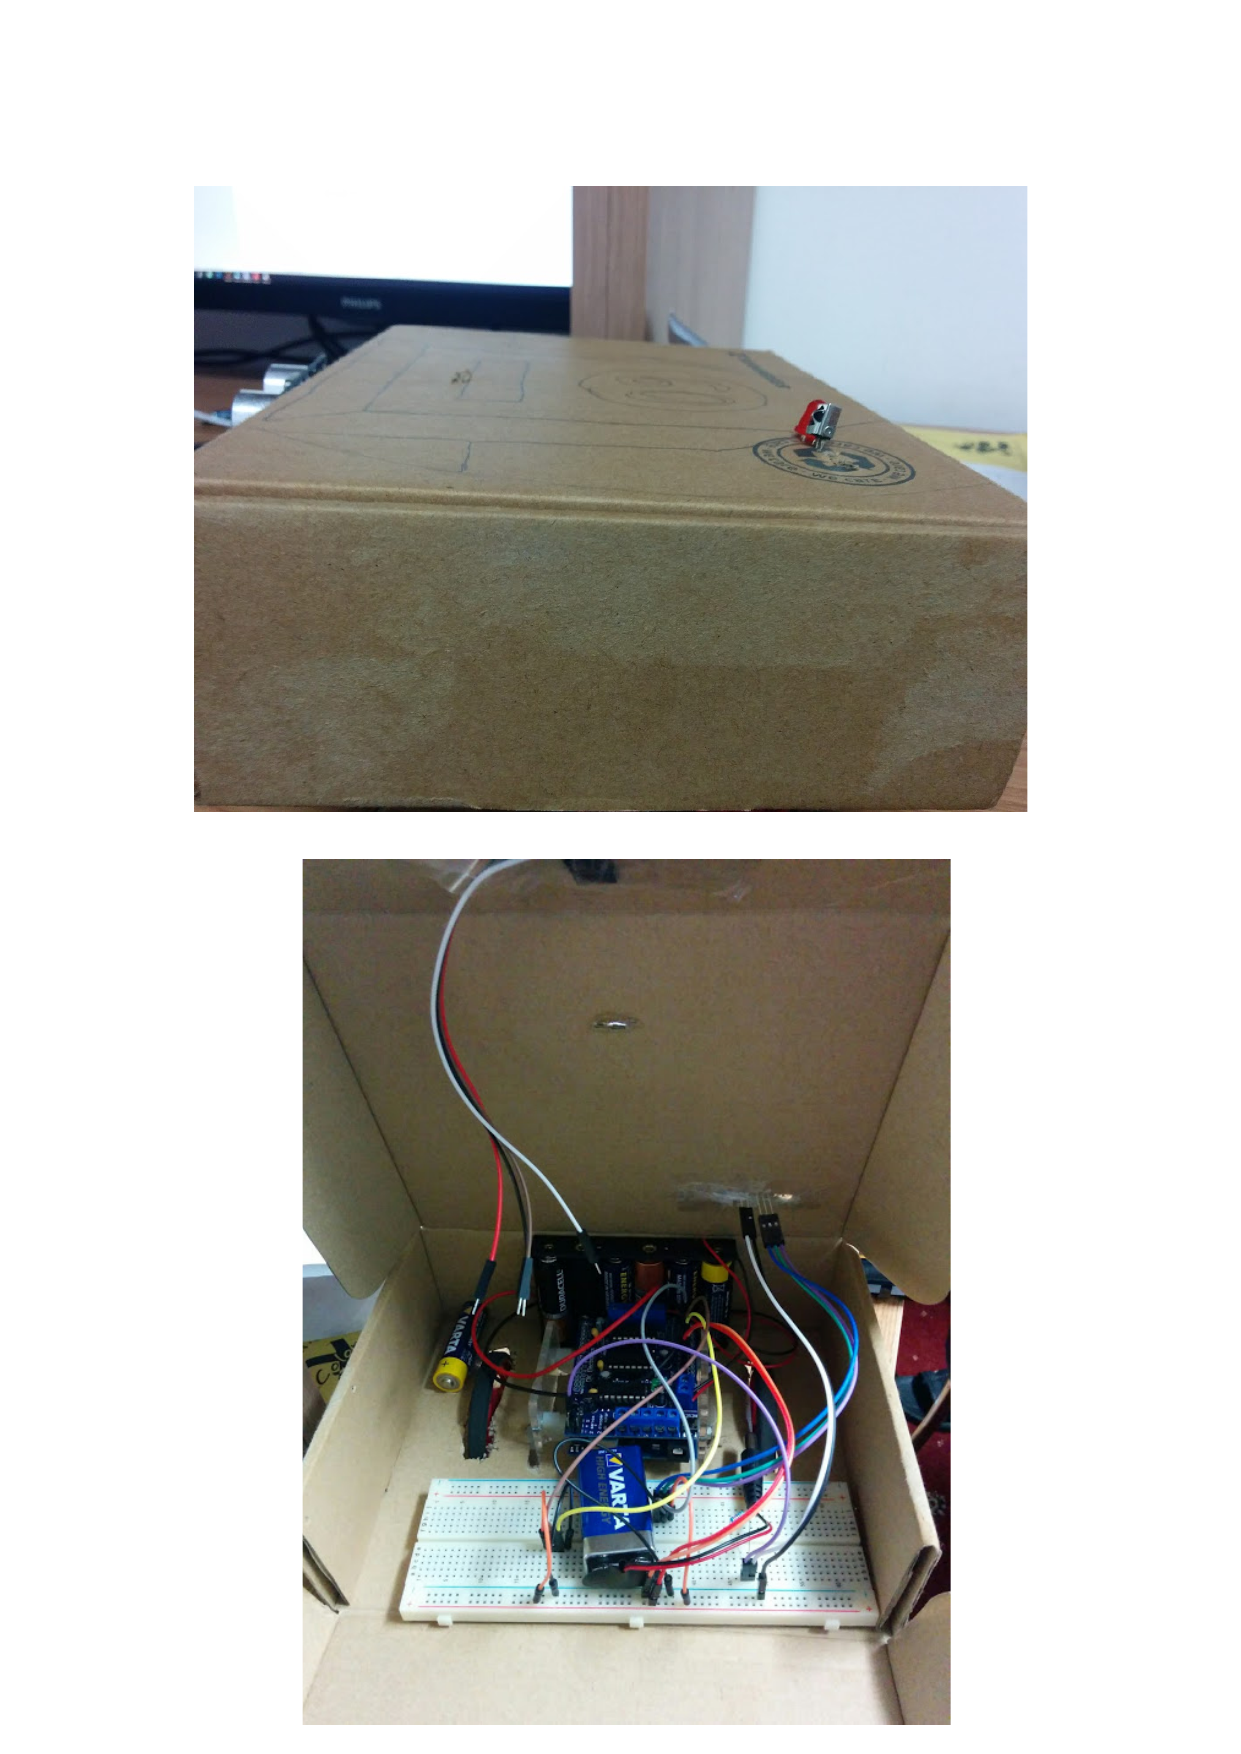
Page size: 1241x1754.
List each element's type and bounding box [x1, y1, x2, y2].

picture [194, 186, 1028, 812]
picture [302, 859, 951, 1725]
